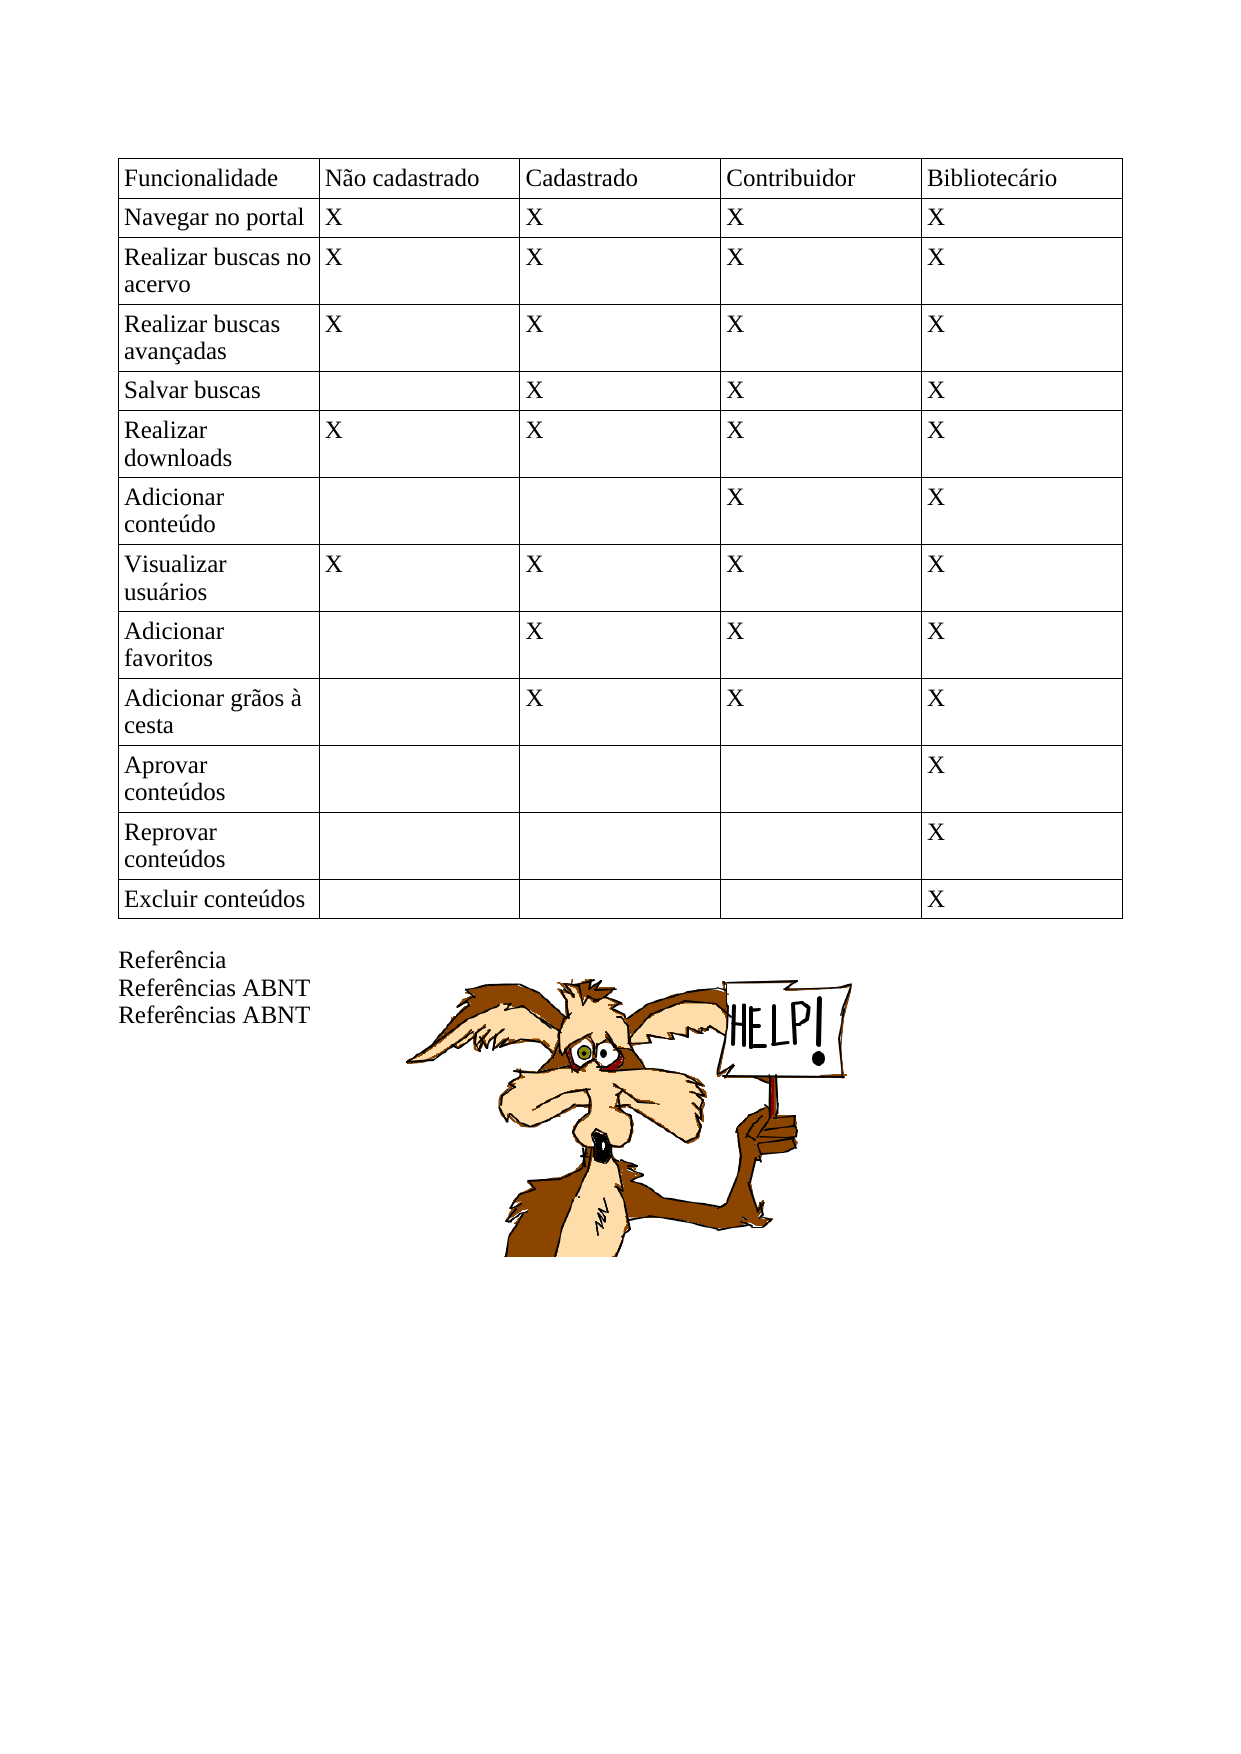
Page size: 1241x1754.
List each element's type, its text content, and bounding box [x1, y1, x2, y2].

table_cell [320, 679, 519, 745]
table_cell Adicionar grãos à cesta [119, 679, 319, 745]
table_cell X [922, 411, 1122, 477]
table_cell Adicionar conteúdo [119, 478, 319, 544]
table_cell Aprovar conteúdos [119, 746, 319, 812]
table_cell X [922, 305, 1122, 371]
table_cell X [922, 372, 1122, 410]
table_cell X [721, 411, 921, 477]
table_cell X [721, 612, 921, 678]
table_cell Realizar downloads [119, 411, 319, 477]
table_cell X [922, 612, 1122, 678]
table_header Cadastrado [520, 159, 720, 198]
table_cell Navegar no portal [119, 199, 319, 237]
table_cell [320, 612, 519, 678]
table_cell Realizar buscas avançadas [119, 305, 319, 371]
table_cell [721, 880, 921, 918]
table_cell X [922, 199, 1122, 237]
table_cell [320, 880, 519, 918]
table_cell Salvar buscas [119, 372, 319, 410]
table_cell X [320, 305, 519, 371]
table_cell X [520, 238, 720, 304]
table_cell X [721, 199, 921, 237]
table_cell X [520, 679, 720, 745]
table_cell X [721, 305, 921, 371]
table_cell X [922, 880, 1122, 918]
table_cell X [520, 411, 720, 477]
table_cell X [721, 679, 921, 745]
table_header Contribuidor [721, 159, 921, 198]
table_cell Reprovar conteúdos [119, 813, 319, 879]
table_header Bibliotecário [922, 159, 1122, 198]
table_cell [721, 746, 921, 812]
table_cell X [721, 372, 921, 410]
table_cell X [922, 813, 1122, 879]
table_cell X [320, 411, 519, 477]
table_cell X [320, 199, 519, 237]
picture [405, 979, 862, 1257]
table_cell [320, 478, 519, 544]
text [862, 1001, 1122, 1029]
table_cell Adicionar favoritos [119, 612, 319, 678]
table_cell X [320, 238, 519, 304]
table_cell X [320, 545, 519, 611]
table_cell [520, 478, 720, 544]
text Referência [118, 946, 1122, 974]
table_cell X [922, 746, 1122, 812]
table_cell [520, 880, 720, 918]
table_header Funcionalidade [119, 159, 319, 198]
table_cell [320, 372, 519, 410]
table_cell X [520, 545, 720, 611]
table_cell X [922, 545, 1122, 611]
table_cell X [922, 478, 1122, 544]
table_cell X [520, 305, 720, 371]
table_cell [520, 746, 720, 812]
table_cell Realizar buscas no acervo [119, 238, 319, 304]
table_cell X [520, 199, 720, 237]
table_cell [320, 746, 519, 812]
table_cell X [520, 612, 720, 678]
text Referências ABNT [118, 1001, 405, 1029]
table_cell [320, 813, 519, 879]
text Referências ABNT [118, 974, 1122, 1001]
table_cell Visualizar usuários [119, 545, 319, 611]
table_cell X [520, 372, 720, 410]
table_cell [520, 813, 720, 879]
table_cell X [721, 545, 921, 611]
table_header Não cadastrado [320, 159, 519, 198]
table_cell X [721, 478, 921, 544]
table_cell [721, 813, 921, 879]
table_cell X [922, 238, 1122, 304]
table_cell X [721, 238, 921, 304]
table_cell X [922, 679, 1122, 745]
table_cell Excluir conteúdos [119, 880, 319, 918]
